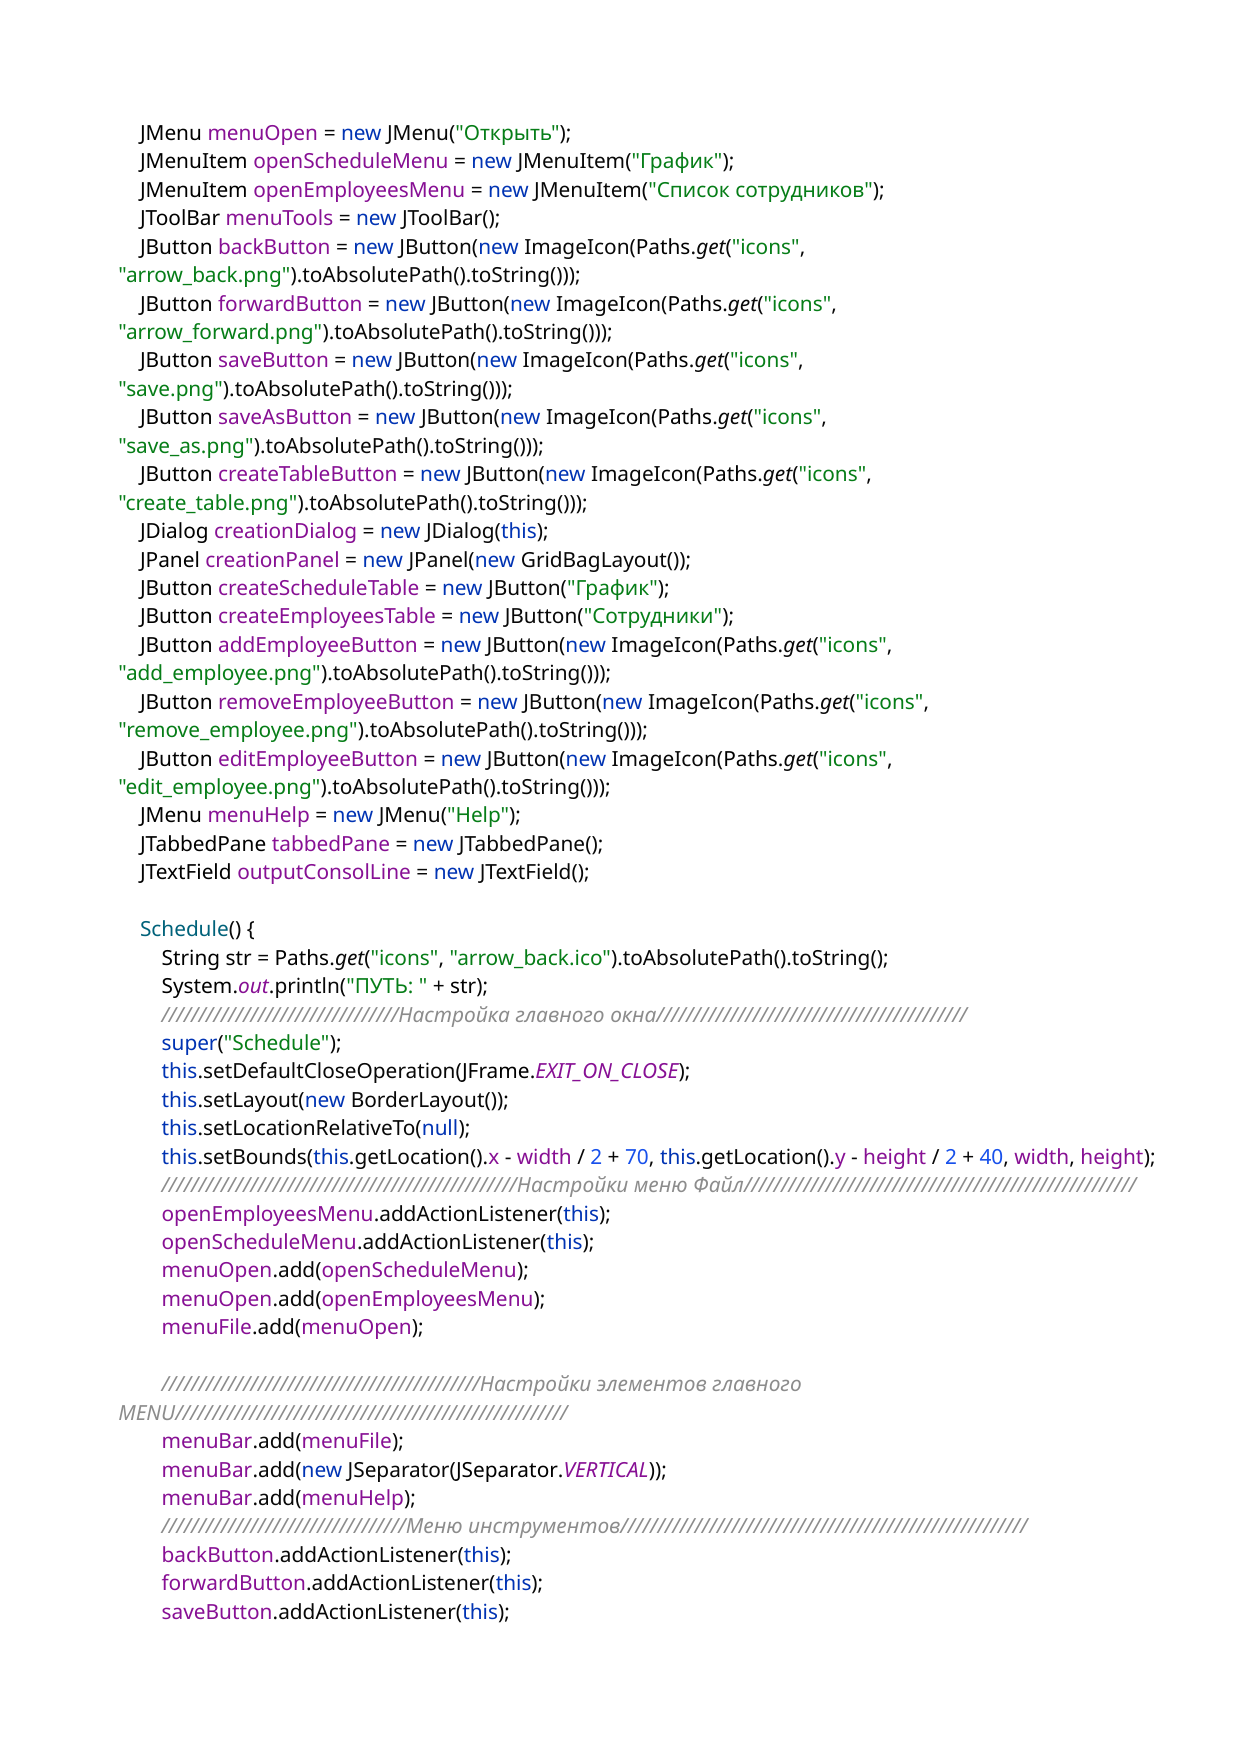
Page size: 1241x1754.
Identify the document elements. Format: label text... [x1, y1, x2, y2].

text JMenu menuOpen = new JMenu("Открыть"); JMenuItem openScheduleMenu = new JMenuItem("График"); JMenuItem openEmployeesMenu = new JMenuItem("Список сотрудников"); JToolBar menuTools = new JToolBar(); JButton backButton = new JButton(new ImageIcon(Paths.get("icons", "arrow_back.png").toAbsolutePath().toString())); JButton forwardButton = new JButton(new ImageIcon(Paths.get("icons", "arrow_forward.png").toAbsolutePath().toString())); JButton saveButton = new JButton(new ImageIcon(Paths.get("icons", "save.png").toAbsolutePath().toString())); JButton saveAsButton = new JButton(new ImageIcon(Paths.get("icons", "save_as.png").toAbsolutePath().toString())); JButton createTableButton = new JButton(new ImageIcon(Paths.get("icons", "create_table.png").toAbsolutePath().toString())); JDialog creationDialog = new JDialog(this); JPanel creationPanel = new JPanel(new GridBagLayout()); JButton createScheduleTable = new JButton("График"); JButton createEmployeesTable = new JButton("Сотрудники"); JButton addEmployeeButton = new JButton(new ImageIcon(Paths.get("icons", "add_employee.png").toAbsolutePath().toString())); JButton removeEmployeeButton = new JButton(new ImageIcon(Paths.get("icons", "remove_employee.png").toAbsolutePath().toString())); JButton editEmployeeButton = new JButton(new ImageIcon(Paths.get("icons", "edit_employee.png").toAbsolutePath().toString())); JMenu menuHelp = new JMenu("Help"); JTabbedPane tabbedPane = new JTabbedPane(); JTextField outputConsolLine = new JTextField(); Schedule() { String str = Paths.get("icons", "arrow_back.ico").toAbsolutePath().toString(); System.out.println("ПУТЬ: " + str); ////////////////////////////////Настройка главного окна////////////////////////////////////////// super("Schedule"); this.setDefaultCloseOperation(JFrame.EXIT_ON_CLOSE); this.setLayout(new BorderLayout()); this.setLocationRelativeTo(null); this.setBounds(this.getLocation().x - width / 2 + 70, this.getLocation().y - height / 2 + 40, width, height); ////////////////////////////////////////////////Настройки меню Файл///////////////////////////////////////////////////// openEmployeesMenu.addActionListener(this); openScheduleMenu.addActionListener(this); menuOpen.add(openScheduleMenu); menuOpen.add(openEmployeesMenu); menuFile.add(menuOpen); ///////////////////////////////////////////Настройки элементов главного MENU///////////////////////////////////////////////////// menuBar.add(menuFile); menuBar.add(new JSeparator(JSeparator.VERTICAL)); menuBar.add(menuHelp); /////////////////////////////////Меню инструментов/////////////////////////////////////////////////////// backButton.addActionListener(this); forwardButton.addActionListener(this); saveButton.addActionListener(this); [118, 118, 1176, 1625]
